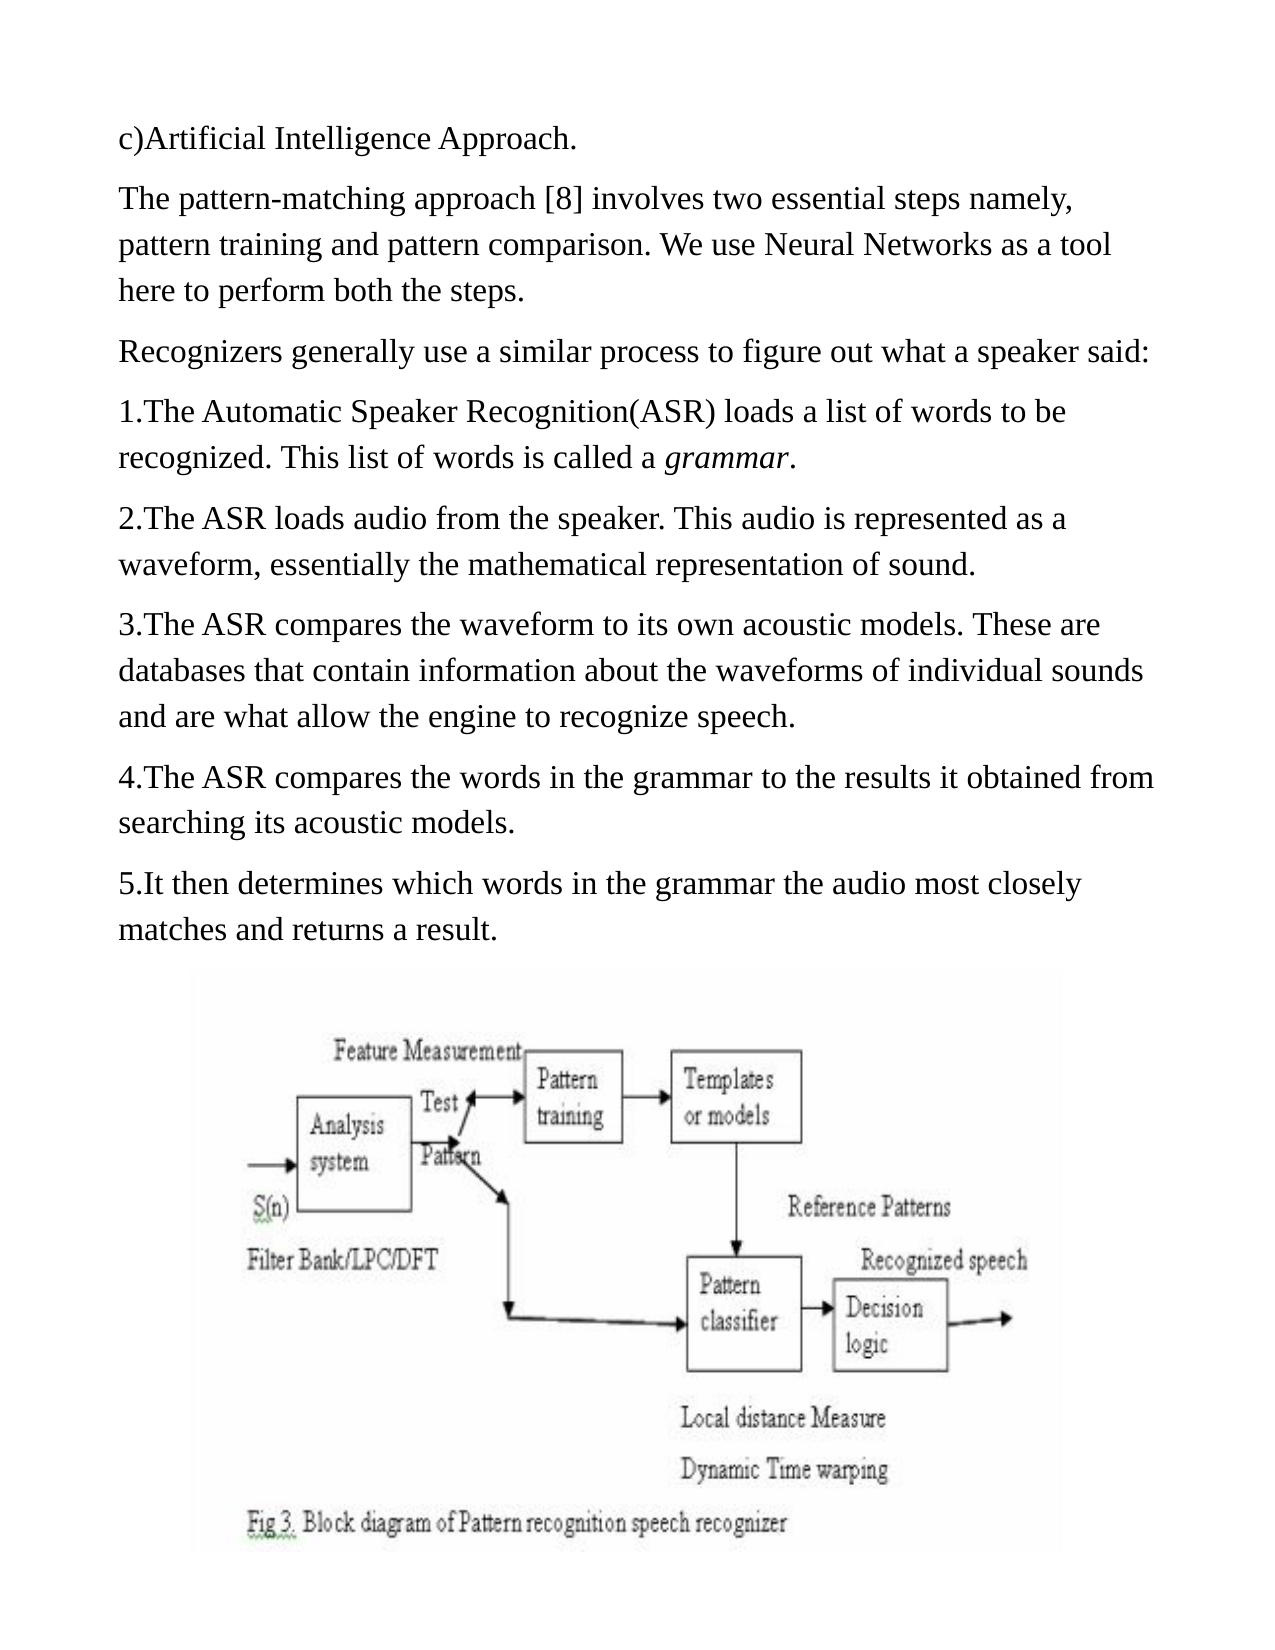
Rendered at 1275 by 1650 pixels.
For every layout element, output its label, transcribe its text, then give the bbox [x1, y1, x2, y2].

text 4.The ASR compares the words in the grammar to the results it obtained from searching its acoustic models. [118, 757, 1157, 841]
text 2.The ASR loads audio from the speaker. This audio is represented as a waveform, essentially the mathematical representation of sound. [118, 498, 1157, 582]
text c)Artificial Intelligence Approach. [118, 118, 1157, 156]
picture [163, 969, 1112, 1552]
text 5.It then determines which words in the grammar the audio most closely matches and returns a result. [118, 863, 1157, 948]
text Recognizers generally use a similar process to figure out what a speaker said: [118, 331, 1157, 369]
text 3.The ASR compares the waveform to its own acoustic models. These are databases that contain information about the waveforms of individual sounds and are what allow the engine to recognize speech. [118, 604, 1157, 735]
text The pattern-matching approach [8] involves two essential steps namely, pattern training and pattern comparison. We use Neural Networks as a tool here to perform both the steps. [118, 179, 1157, 309]
text 1.The Automatic Speaker Recognition(ASR) loads a list of words to be recognized. This list of words is called a grammar. [118, 392, 1157, 476]
